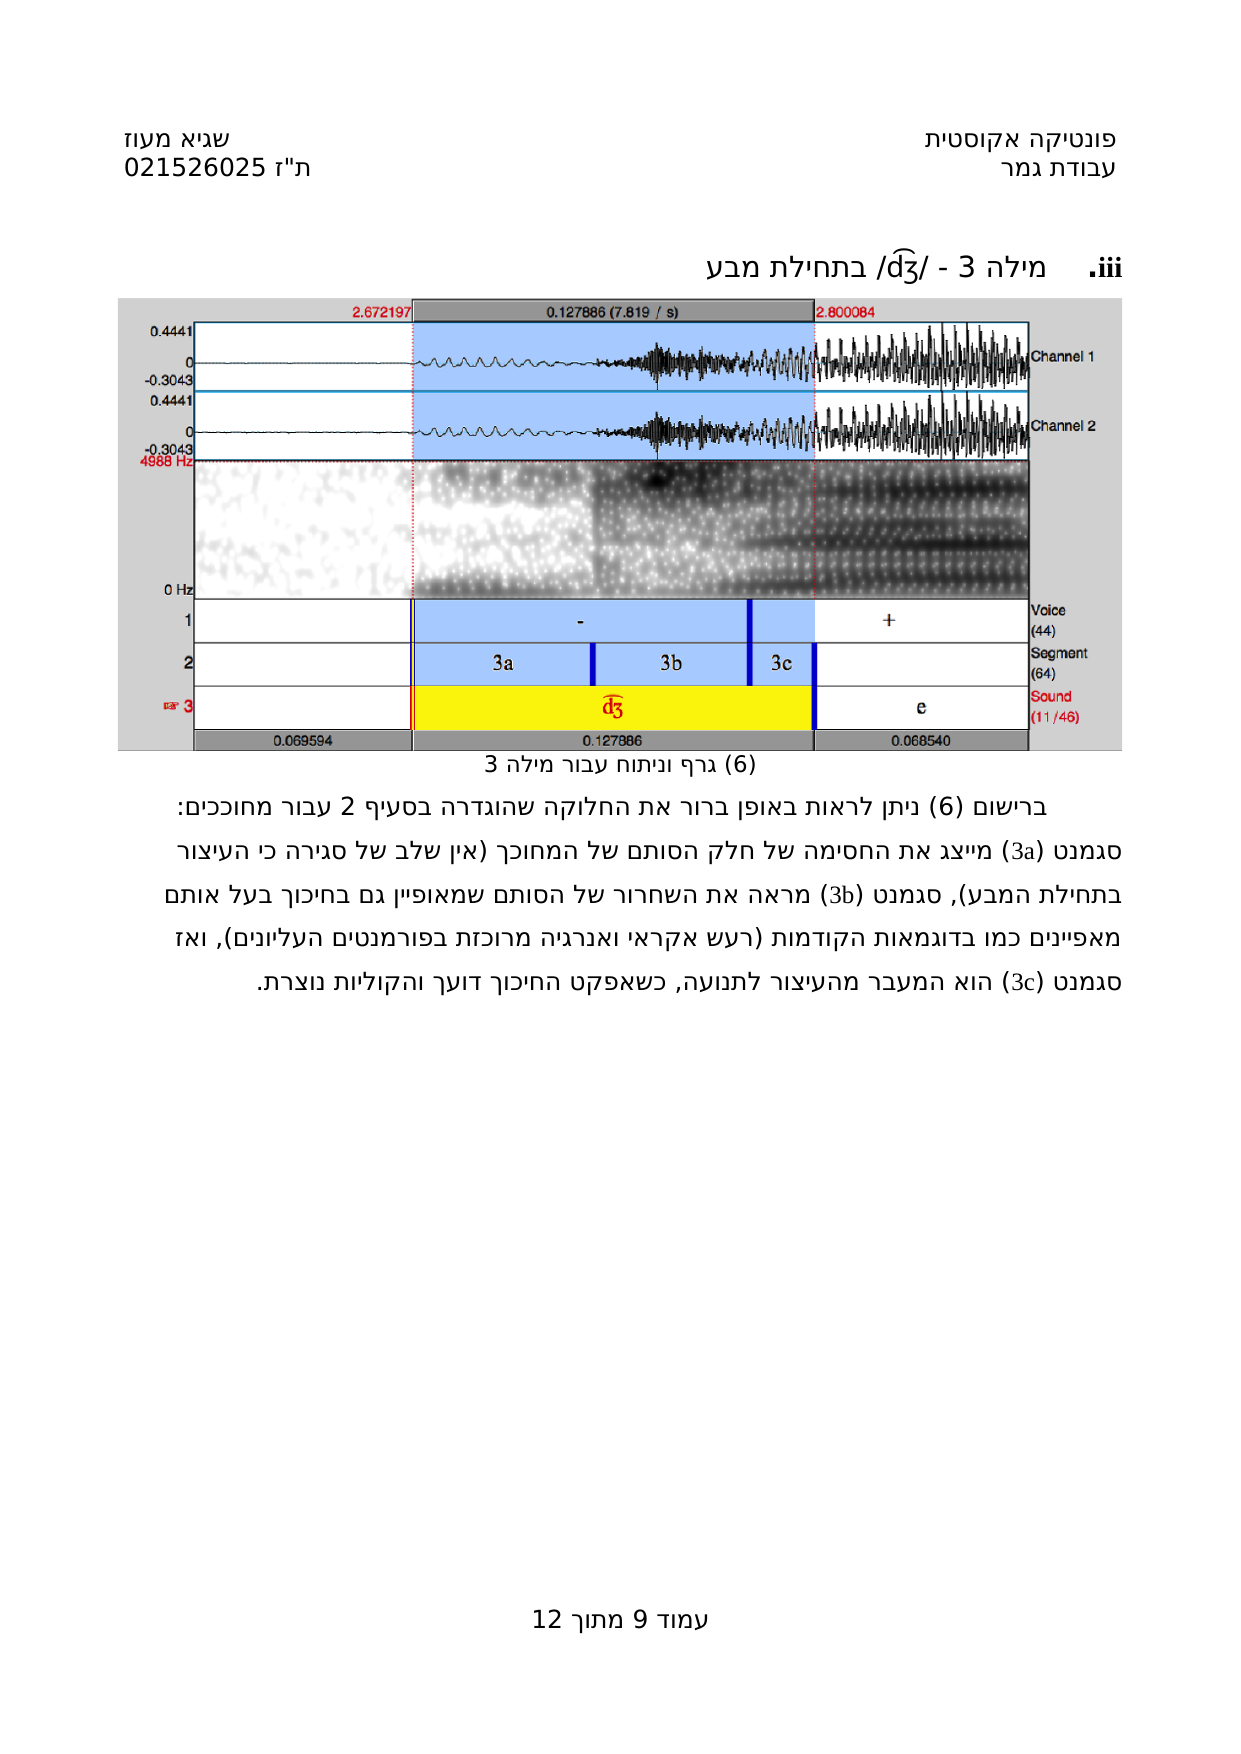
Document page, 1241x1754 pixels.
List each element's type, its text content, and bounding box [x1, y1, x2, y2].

text [118, 286, 1122, 298]
picture [117, 298, 1123, 751]
text ברישום (6) ניתן לראות באופן ברור את החלוקה שהוגדרה בסעיף 2 עבור מחוככים: סגמנט (3a) מייצג את החסימה של חלק הסותם של המחוכך (אין שלב של סגירה כי העיצור בתחילת המבע), סגמנט (3b) מראה את השחרור של הסותם שמאופיין גם בחיכוך בעל אותם מאפיינים כמו בדוגמאות הקודמות (רעש אקראי ואנרגיה מרוכזת בפורמנטים העליונים), ואז סגמנט (3c) הוא המעבר מהעיצור לתנועה, כשאפקט החיכוך דועך והקוליות נוצרת. [118, 777, 1122, 997]
subtitle מילה 3 - /d͡ʒ/ בתחילת מבע [118, 247, 1122, 286]
text (6) גרף וניתוח עבור מילה 3 [118, 751, 1122, 777]
